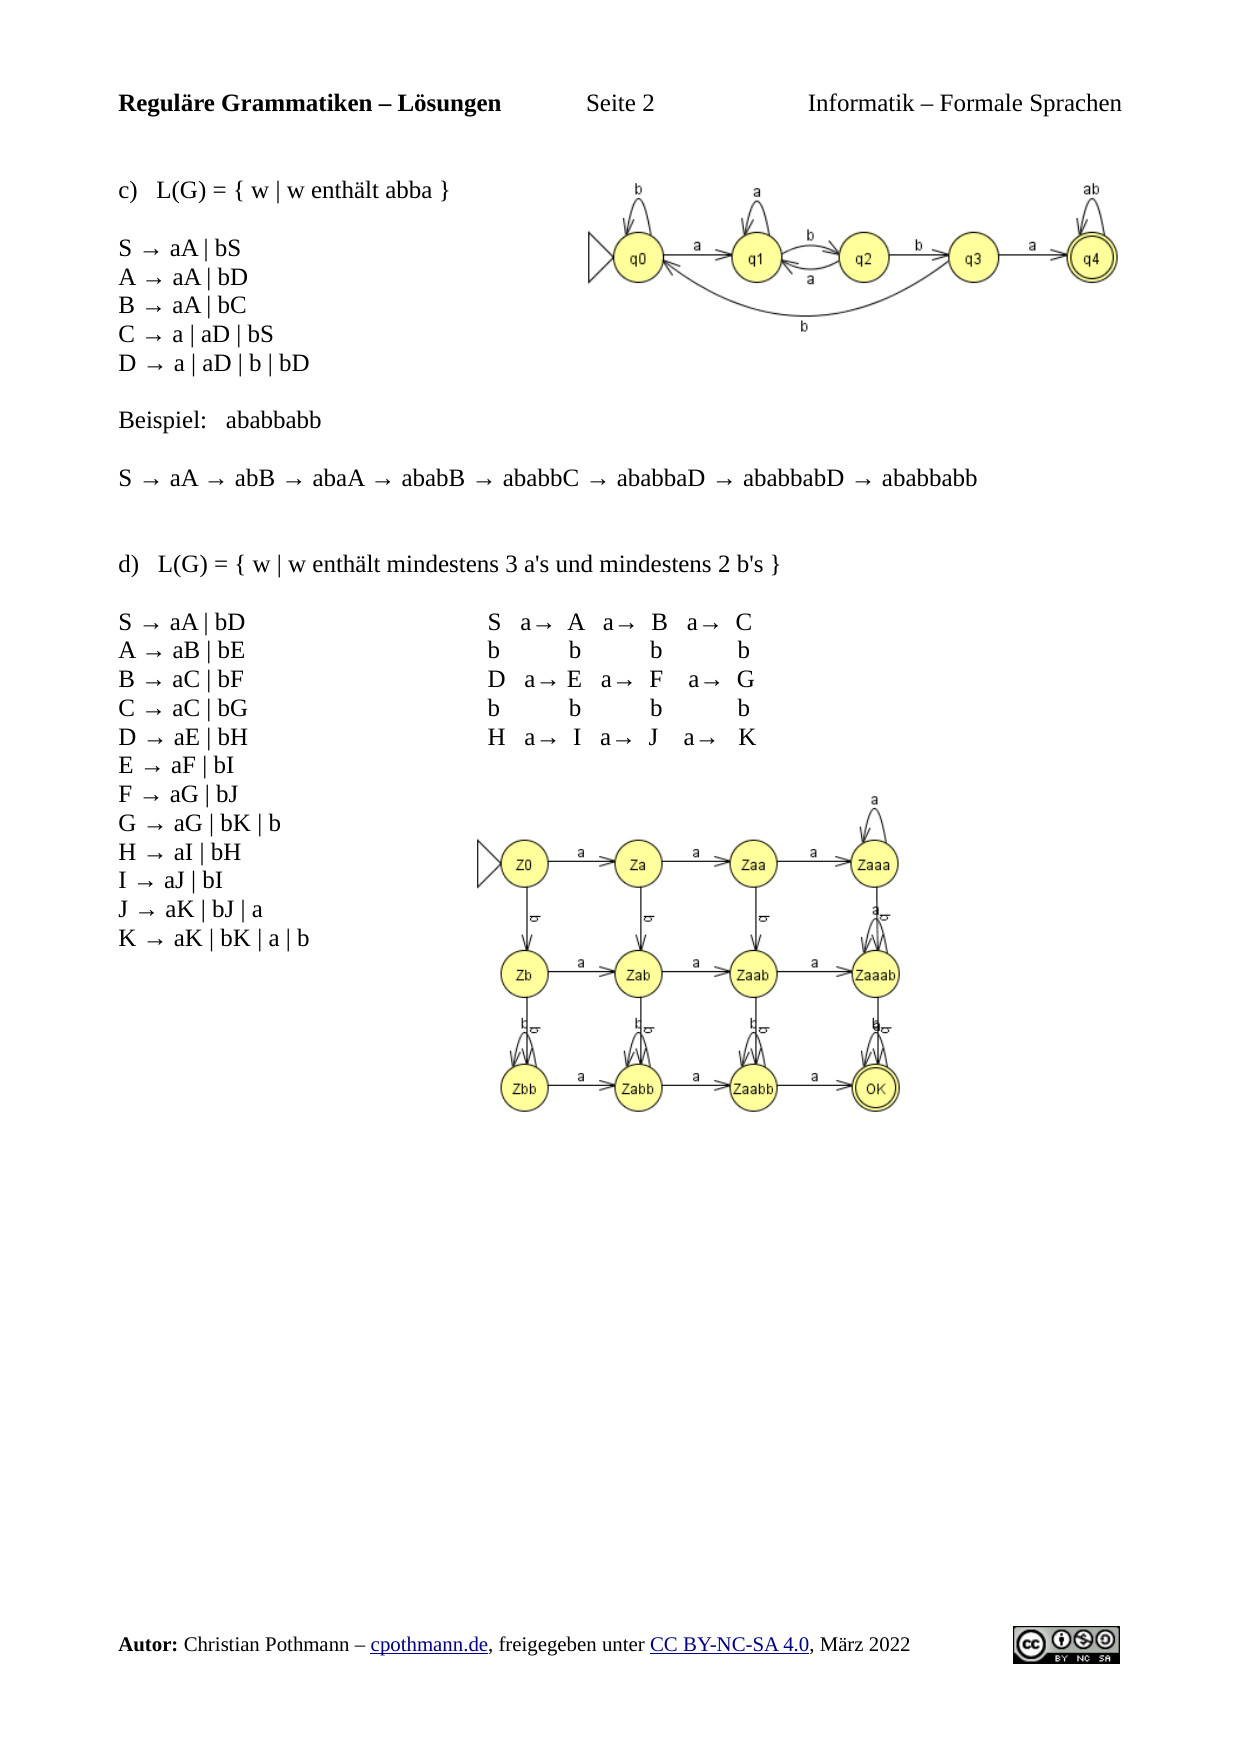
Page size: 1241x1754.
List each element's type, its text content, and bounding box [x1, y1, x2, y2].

text [900, 866, 1122, 894]
text Beispiel: ababbabb [118, 406, 1122, 434]
text B → aC | bF D a→ E a→ F a→ G [118, 664, 1122, 693]
text J → aK | bJ | a [118, 894, 476, 923]
text Autor: Christian Pothmann – cpothmann.de, freigegeben unter CC BY-NC-SA 4.0, März 2022 [118, 1632, 1013, 1656]
text C → aC | bG b b b b [118, 693, 1122, 722]
text [900, 837, 1122, 866]
text S → aA | bD S a→ A a→ B a→ C [118, 607, 1122, 636]
text [900, 808, 1122, 837]
text B → aA | bC [118, 291, 587, 319]
text D → aE | bH H a→ I a→ J a→ K [118, 722, 1122, 751]
text F → aG | bJ [118, 779, 1122, 808]
text S → aA → abB → abaA → ababB → ababbC → ababbaD → ababbabD → ababbabb [118, 463, 1122, 492]
text A → aB | bE b b b b [118, 636, 1122, 664]
text H → aI | bH [118, 837, 476, 866]
text c) L(G) = { w | w enthält abba } [118, 176, 1122, 204]
text [900, 894, 1122, 923]
text A → aA | bD [118, 262, 587, 291]
text D → a | aD | b | bD [118, 348, 1122, 377]
text [900, 923, 1122, 952]
picture [476, 794, 900, 1113]
text S → aA | bS [118, 233, 587, 262]
text E → aF | bI [118, 751, 1122, 779]
text G → aG | bK | b [118, 808, 476, 837]
text d) L(G) = { w | w enthält mindestens 3 a's und mindestens 2 b's } [118, 549, 1122, 578]
text C → a | aD | bS [118, 319, 1122, 348]
picture [587, 182, 1119, 333]
picture [1013, 1626, 1120, 1664]
text K → aK | bK | a | b [118, 923, 476, 952]
text I → aJ | bI [118, 866, 476, 894]
